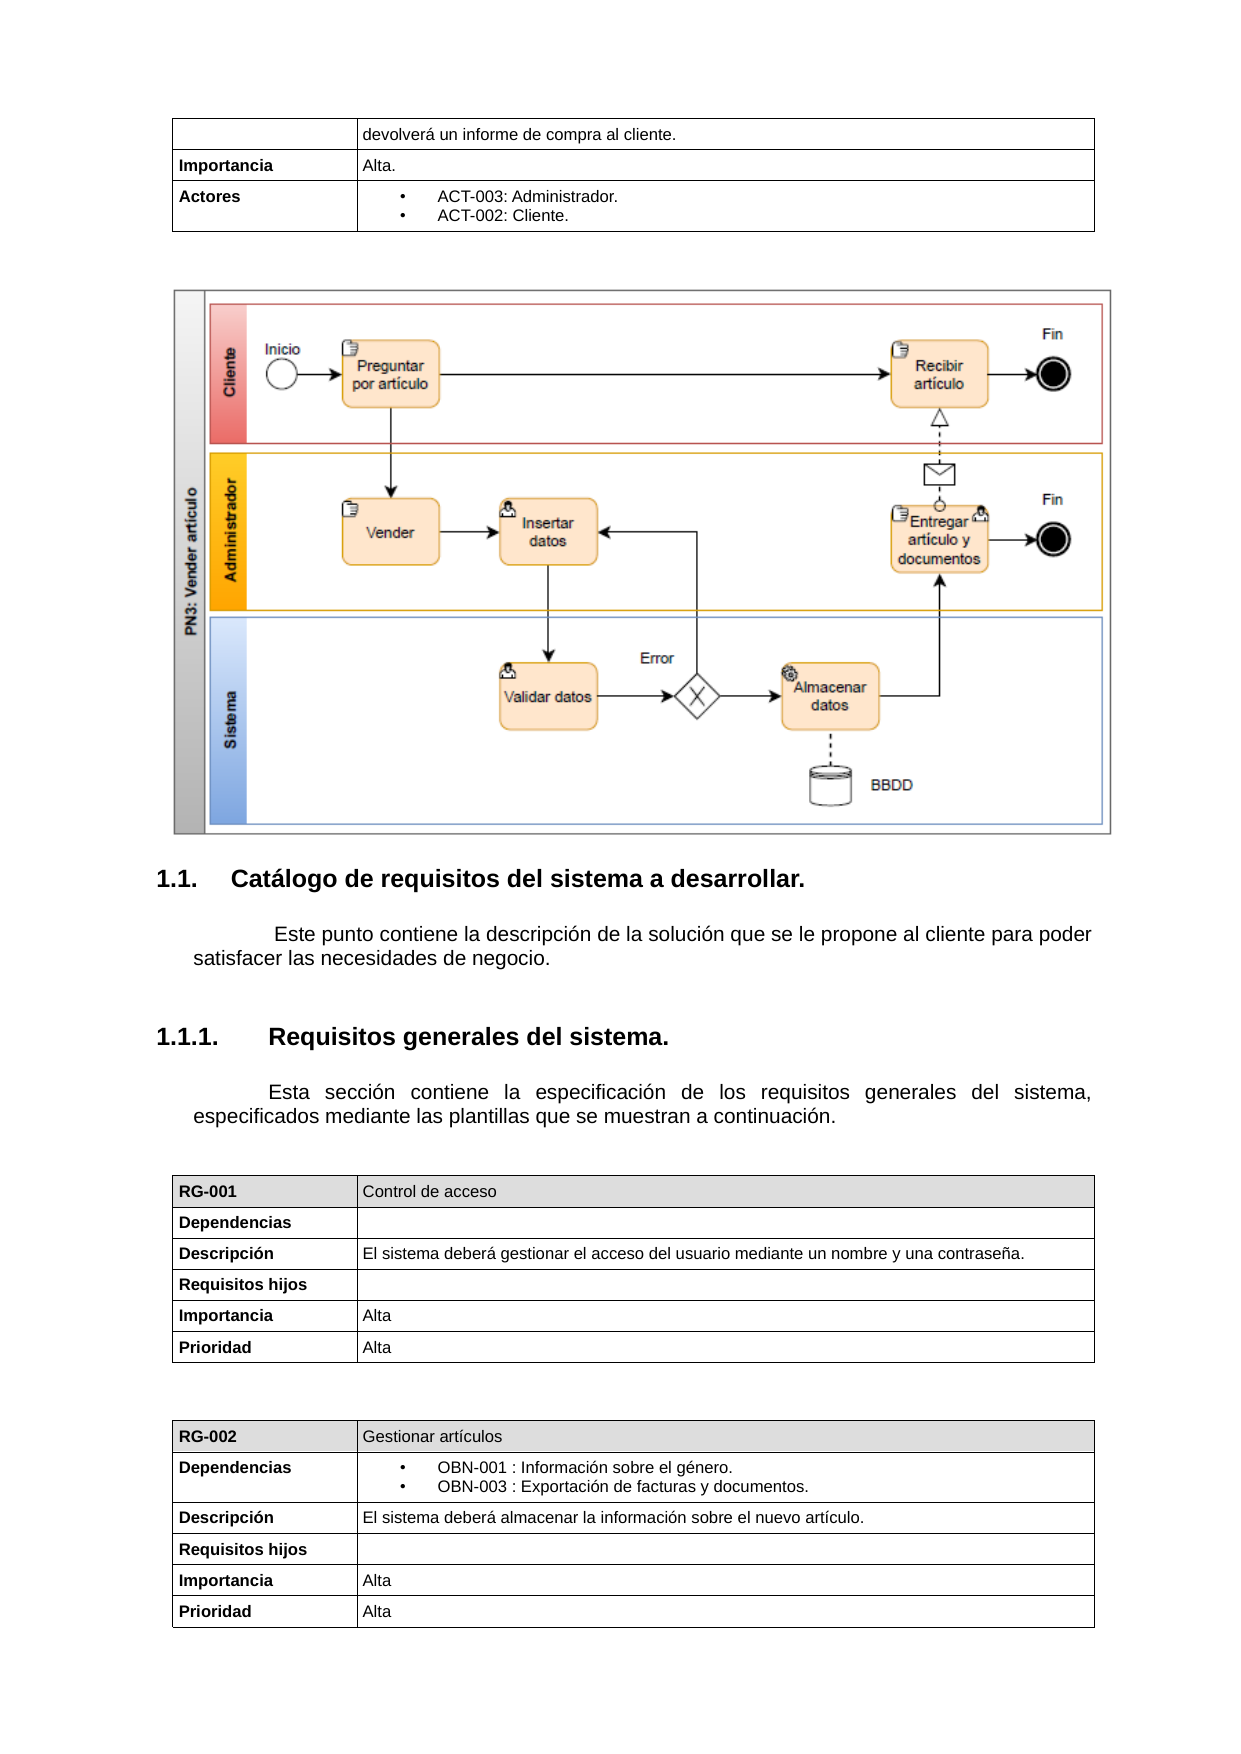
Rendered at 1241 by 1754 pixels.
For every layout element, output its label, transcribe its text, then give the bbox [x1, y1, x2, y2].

table_cell Prioridad [173, 1332, 357, 1362]
table_cell Alta [358, 1332, 1094, 1362]
table_cell Alta [358, 1596, 1094, 1627]
table_cell El sistema deberá gestionar el acceso del usuario mediante un nombre y una contraseña. [358, 1239, 1094, 1269]
table_header RG-001 [173, 1176, 357, 1207]
text Este punto contiene la descripción de la solución que se le propone al cliente para poder satisfacer las necesidades de negocio. [193, 921, 1093, 969]
table_cell Prioridad [173, 1596, 357, 1627]
table_cell Alta [358, 1565, 1094, 1595]
table_cell Descripción [173, 1503, 357, 1533]
table_cell Descripción [173, 1239, 357, 1269]
table_cell [173, 119, 357, 149]
table_cell El sistema deberá almacenar la información sobre el nuevo artículo. [358, 1503, 1094, 1533]
table_cell [358, 1208, 1094, 1238]
table_cell Dependencias [173, 1208, 357, 1238]
table_cell [358, 1270, 1094, 1300]
table_cell Importancia [173, 1565, 357, 1595]
table_cell Dependencias [173, 1453, 357, 1502]
table_cell ACT-003: Administrador. ACT-002: Cliente. [358, 181, 1094, 231]
table_header Gestionar artículos [358, 1421, 1094, 1451]
table_cell OBN-001 : Información sobre el género. OBN-003 : Exportación de facturas y documentos. [358, 1453, 1094, 1502]
table_header RG-002 [173, 1421, 357, 1451]
table_cell Importancia [173, 150, 357, 180]
table_cell [358, 1534, 1094, 1564]
table_cell Requisitos hijos [173, 1270, 357, 1300]
table_cell Requisitos hijos [173, 1534, 357, 1564]
table_cell Alta [358, 1301, 1094, 1331]
text Esta sección contiene la especificación de los requisitos generales del sistema, especificados mediante las plantillas que se muestran a continuación. [193, 1079, 1093, 1127]
table_cell devolverá un informe de compra al cliente. [358, 119, 1094, 149]
picture [167, 283, 1121, 843]
table_cell Importancia [173, 1301, 357, 1331]
table_cell Alta. [358, 150, 1094, 180]
list Requisitos generales del sistema. [156, 1022, 1093, 1051]
table_header Control de acceso [358, 1176, 1094, 1207]
list Catálogo de requisitos del sistema a desarrollar. [156, 864, 1093, 893]
table_cell Actores [173, 181, 357, 231]
